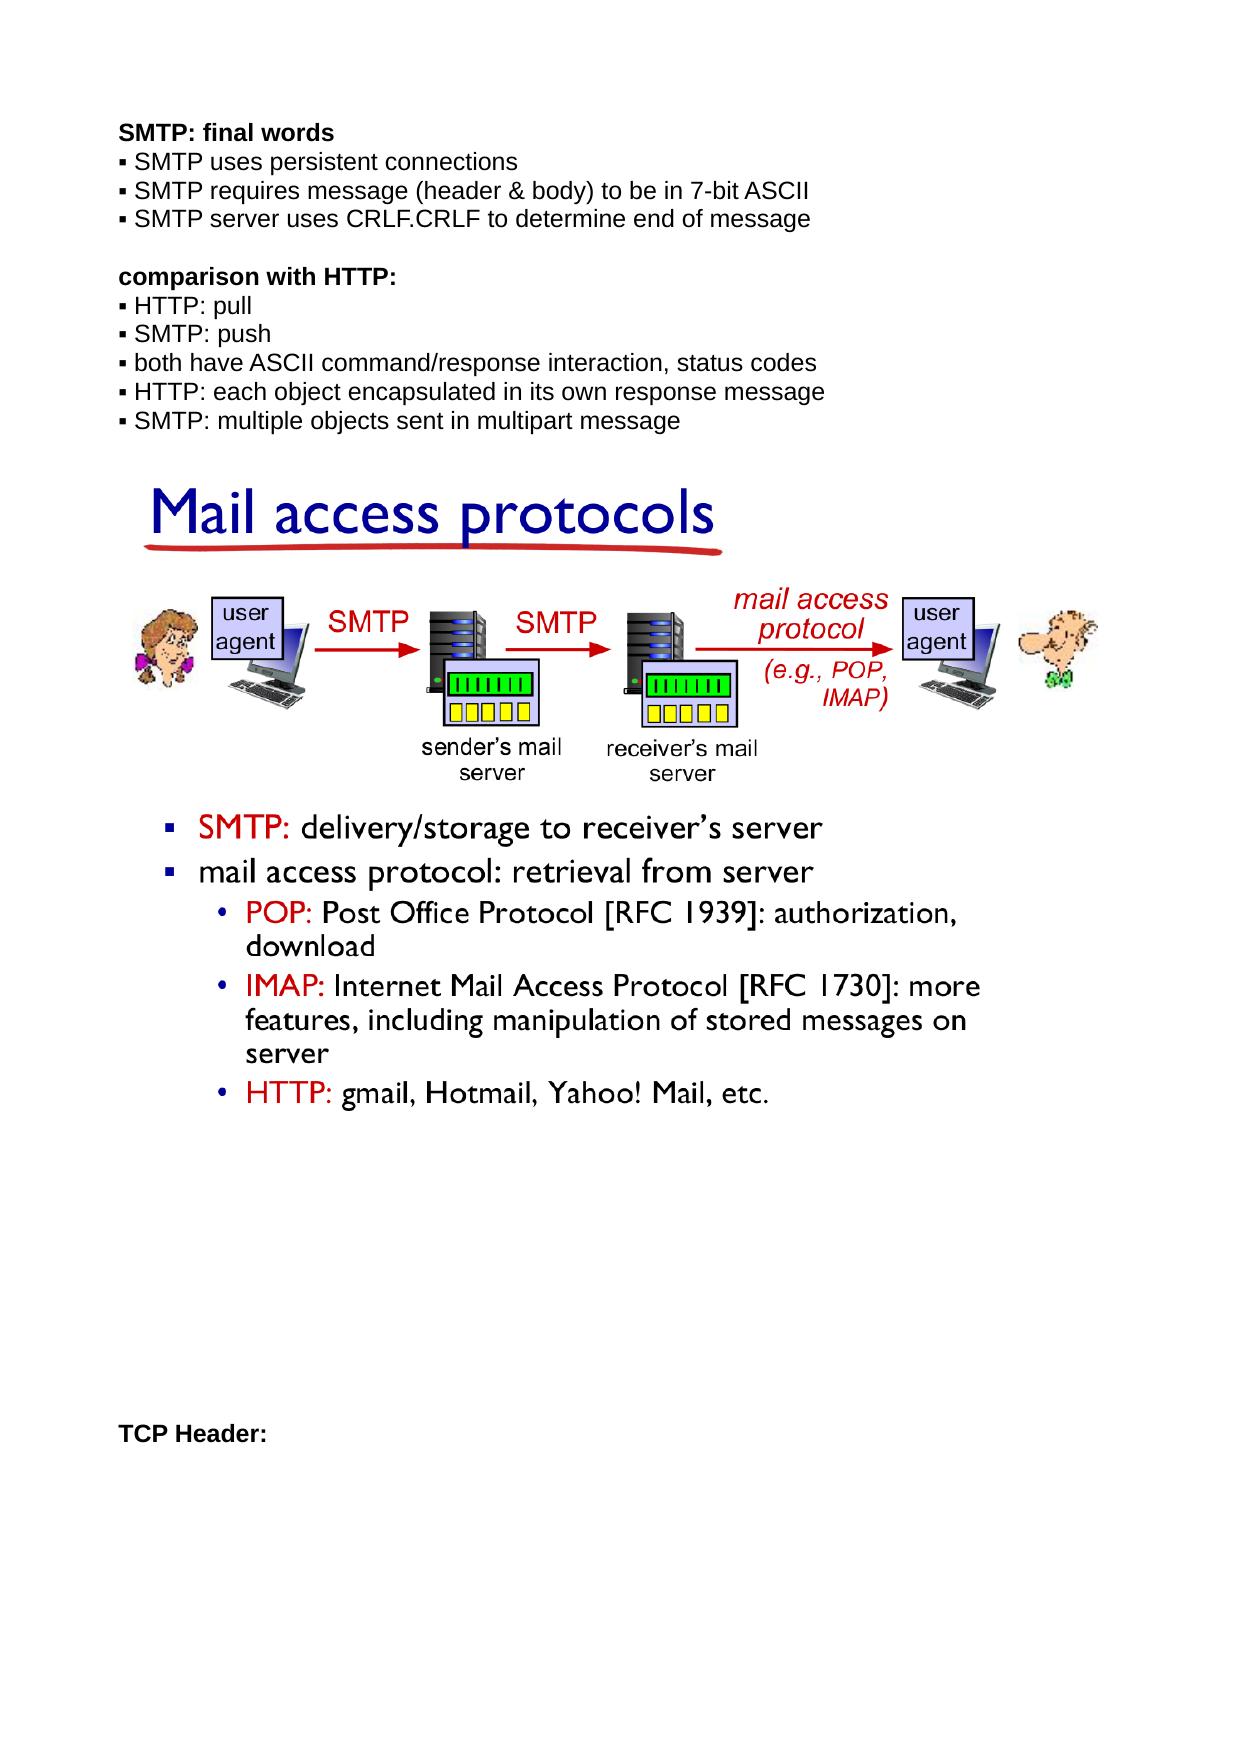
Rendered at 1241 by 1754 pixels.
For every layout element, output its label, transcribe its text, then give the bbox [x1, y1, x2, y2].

text ▪ SMTP uses persistent connections [118, 147, 1122, 176]
text comparison with HTTP: [118, 262, 1122, 291]
text ▪ SMTP: multiple objects sent in multipart message [118, 406, 1122, 434]
picture [118, 463, 1123, 1131]
text TCP Header: [118, 1418, 1122, 1447]
text ▪ SMTP: push [118, 319, 1122, 348]
text ▪ SMTP server uses CRLF.CRLF to determine end of message [118, 204, 1122, 233]
text ▪ HTTP: pull [118, 291, 1122, 319]
text ▪ SMTP requires message (header & body) to be in 7-bit ASCII [118, 176, 1122, 204]
text ▪ HTTP: each object encapsulated in its own response message [118, 377, 1122, 406]
text SMTP: final words [118, 118, 1122, 147]
text ▪ both have ASCII command/response interaction, status codes [118, 348, 1122, 377]
